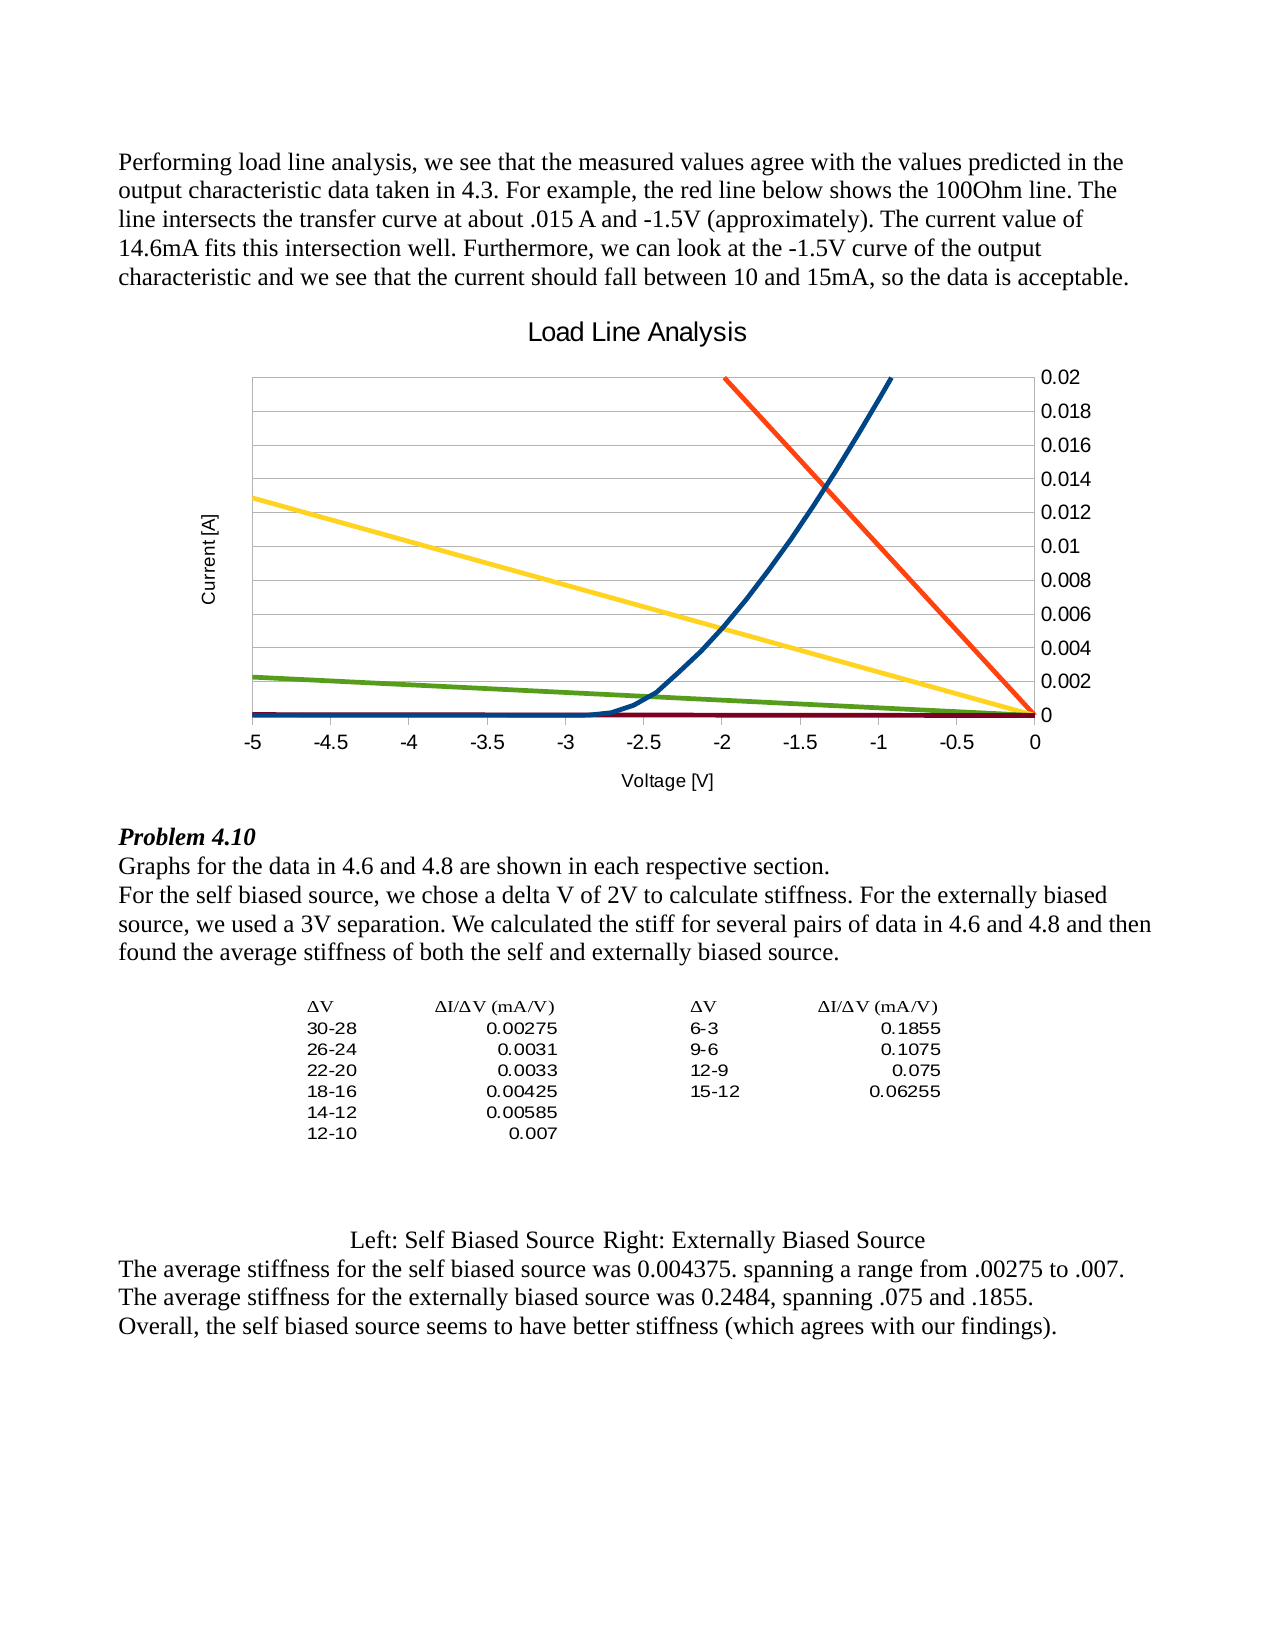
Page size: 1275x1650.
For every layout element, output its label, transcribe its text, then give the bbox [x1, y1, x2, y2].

text Problem 4.10 [118, 377, 1157, 851]
text For the self biased source, we chose a delta V of 2V to calculate stiffness. For the externally biased source, we used a 3V separation. We calculated the stiff for several pairs of data in 4.6 and 4.8 and then found the average stiffness of both the self and externally biased source. [118, 880, 1157, 966]
text Graphs for the data in 4.6 and 4.8 are shown in each respective section. [118, 851, 1157, 880]
text Left: Self Biased Source Right: Externally Biased Source [118, 1225, 1157, 1254]
text Performing load line analysis, we see that the measured values agree with the values predicted in the output characteristic data taken in 4.3. For example, the red line below shows the 100Ohm line. The line intersects the transfer curve at about .015 A and -1.5V (approximately). The current value of 14.6mA fits this intersection well. Furthermore, we can look at the -1.5V curve of the output characteristic and we see that the current should fall between 10 and 15mA, so the data is acceptable. [118, 147, 1157, 291]
text The average stiffness for the externally biased source was 0.2484, spanning .075 and .1855. [118, 1282, 1157, 1311]
text The average stiffness for the self biased source was 0.004375. spanning a range from .00275 to .007. [118, 1254, 1157, 1282]
text Overall, the self biased source seems to have better stiffness (which agrees with our findings). [118, 1311, 1157, 1340]
